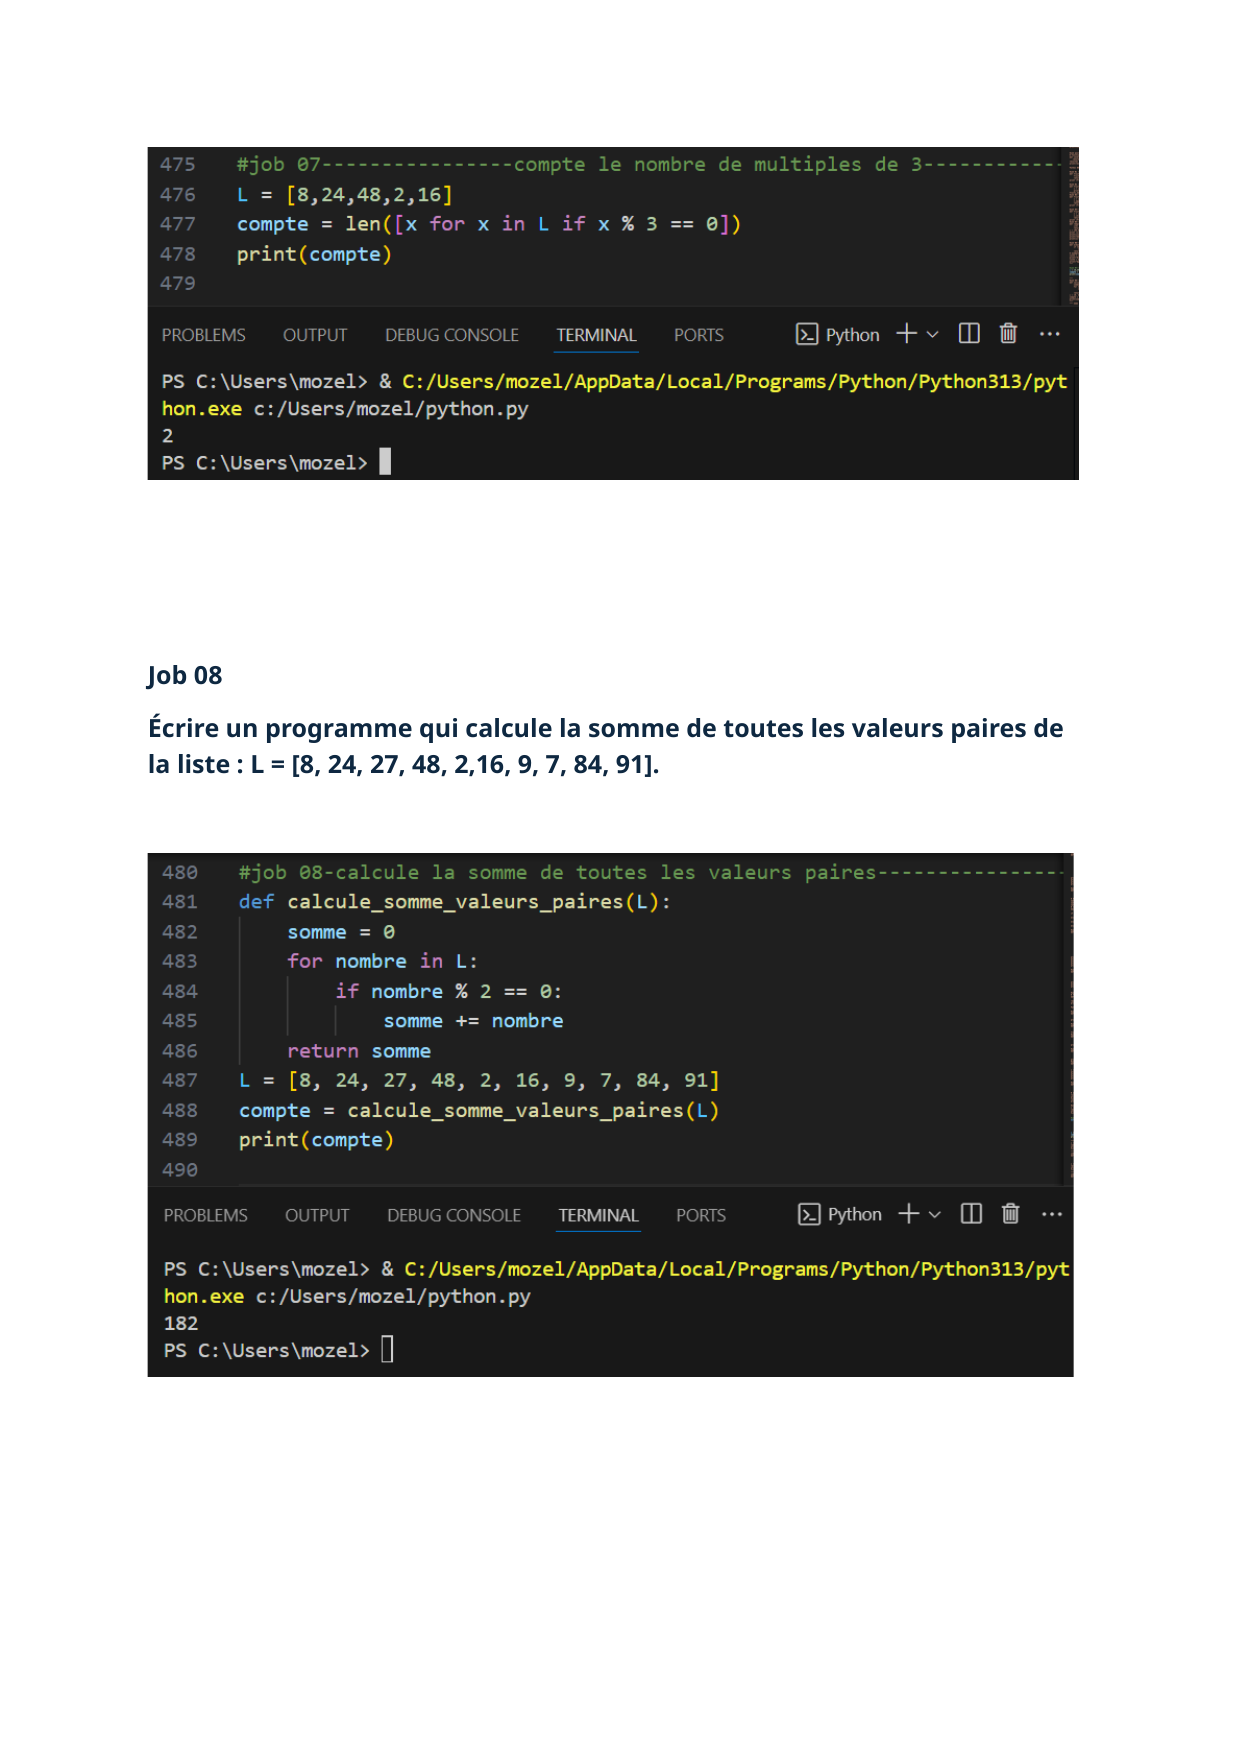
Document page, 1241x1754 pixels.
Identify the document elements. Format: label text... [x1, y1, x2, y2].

text Écrire un programme qui calcule la somme de toutes les valeurs paires de la liste : L = [8, 24, 27, 48, 2,16, 9, 7, 84, 91]. [148, 711, 1093, 781]
text Job 08 [148, 658, 1093, 692]
